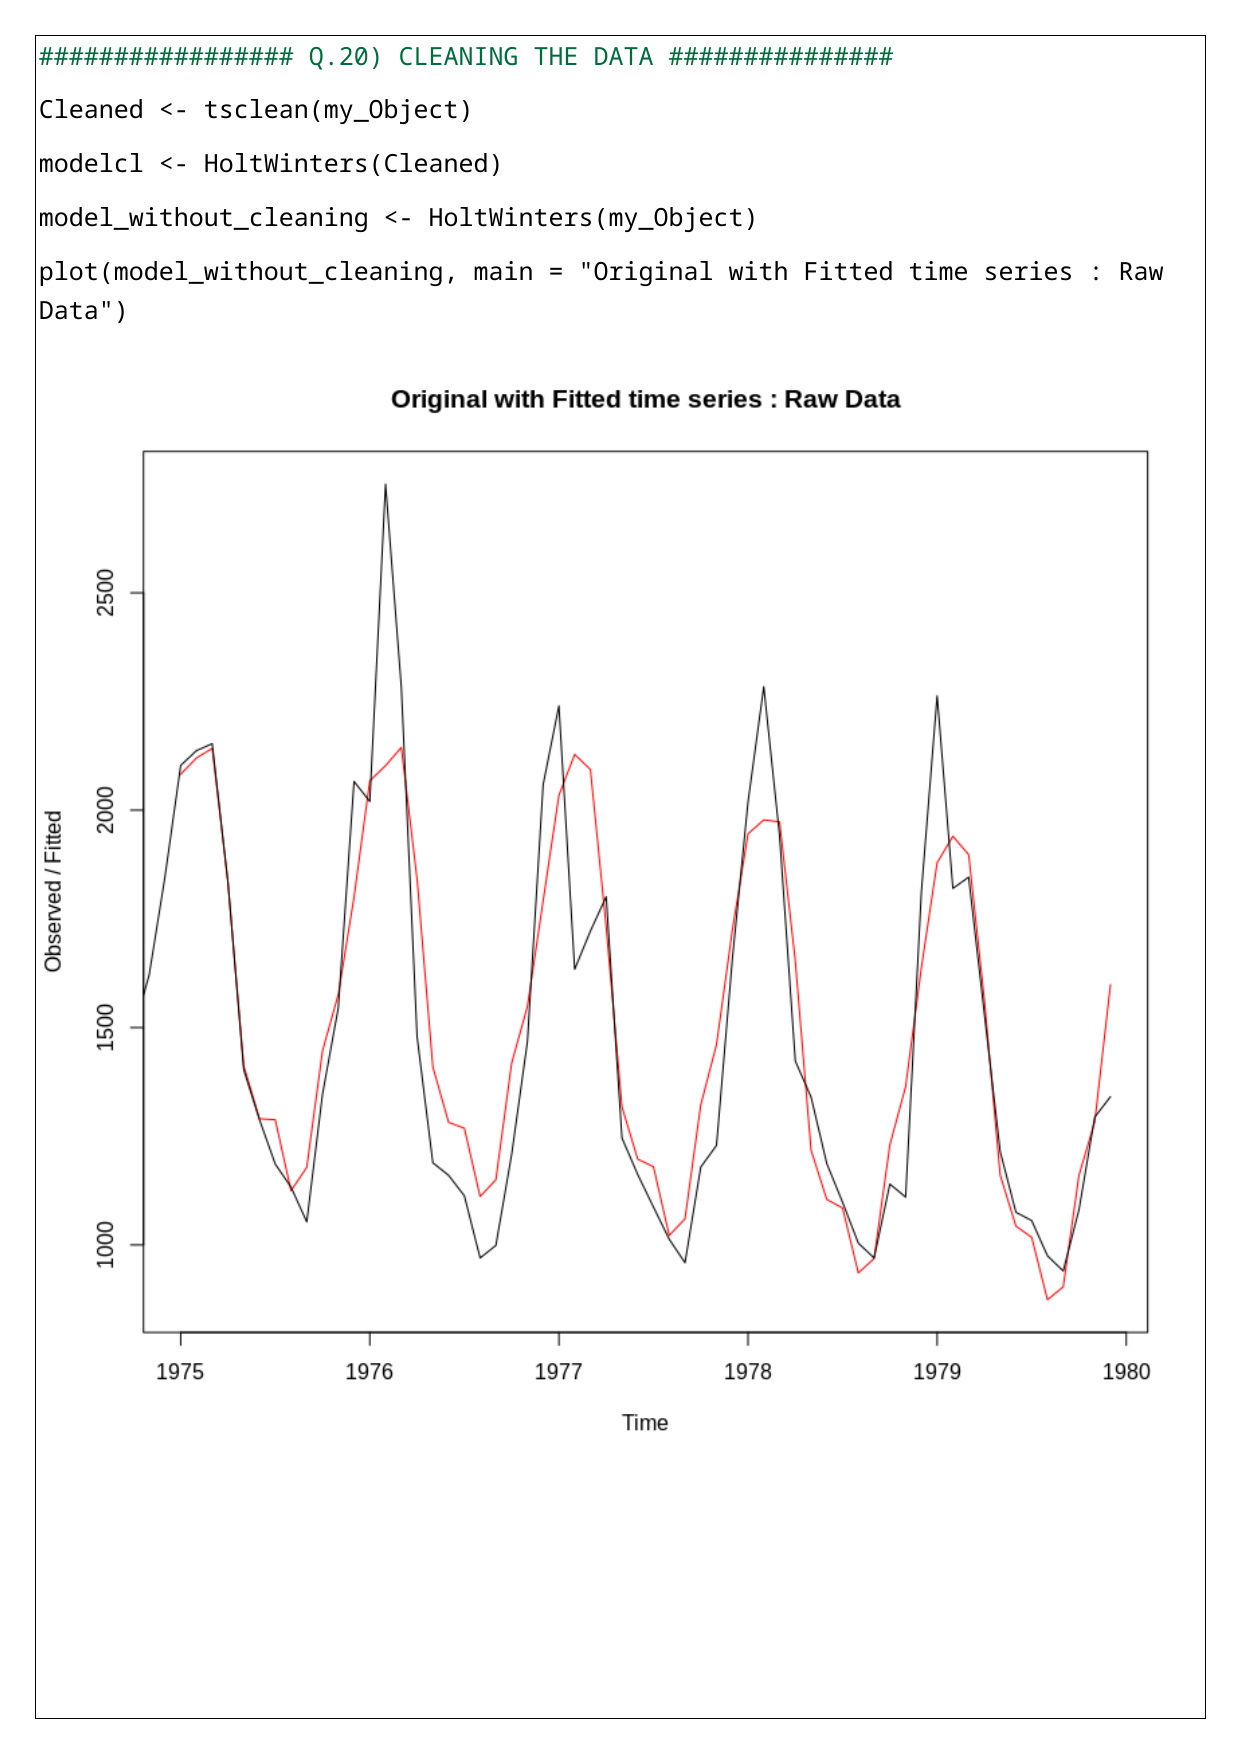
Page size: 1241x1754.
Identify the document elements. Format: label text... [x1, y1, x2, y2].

picture [38, 346, 1202, 1464]
text ################# Q.20) CLEANING THE DATA ############### [38, 38, 1202, 72]
text modelcl <- HoltWinters(Cleaned) [38, 146, 1202, 180]
text model_without_cleaning <- HoltWinters(my_Object) [38, 200, 1202, 234]
text plot(model_without_cleaning, main = "Original with Fitted time series : Raw Data") [38, 253, 1202, 327]
text Cleaned <- tsclean(my_Object) [38, 92, 1202, 126]
